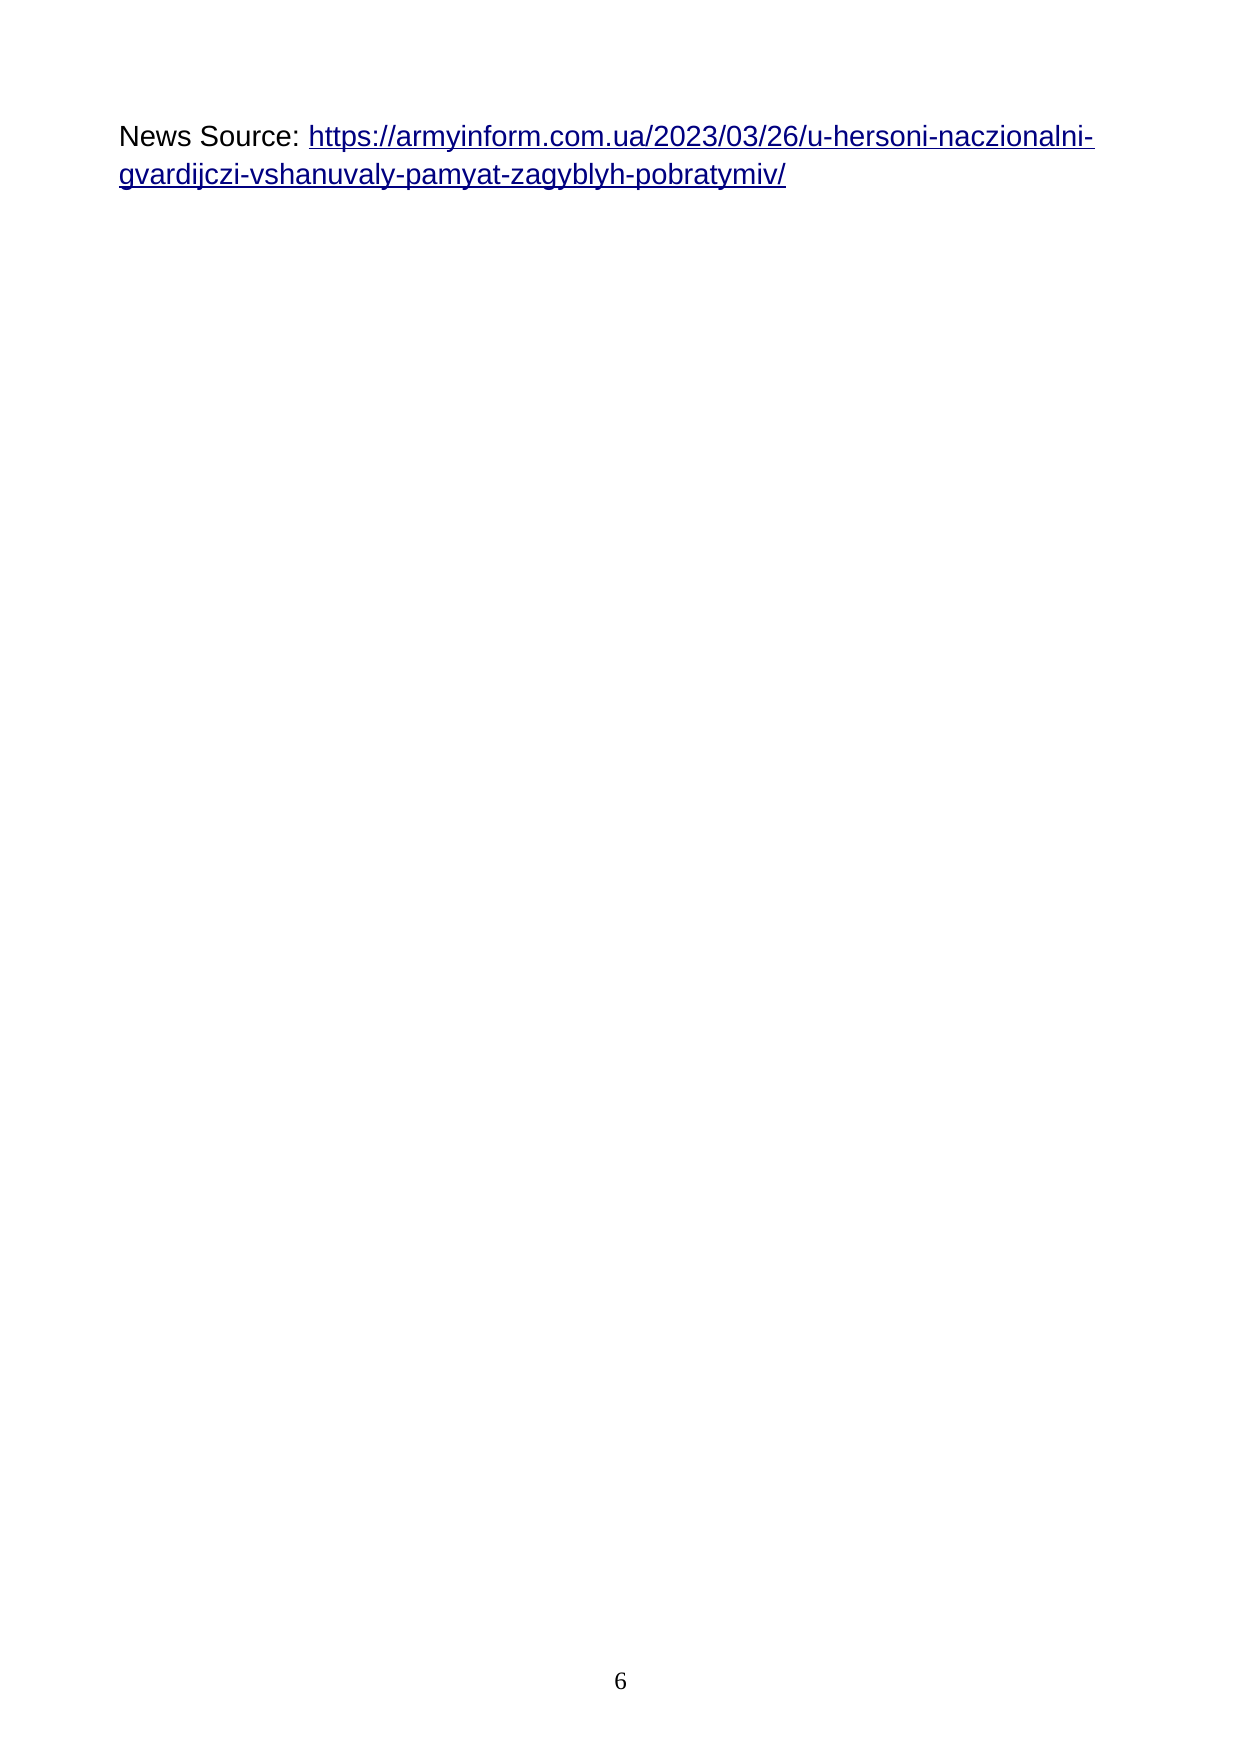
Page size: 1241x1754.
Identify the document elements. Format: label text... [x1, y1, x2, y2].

text News Source: https://armyinform.com.ua/2023/03/26/u-hersoni-naczionalni-gvardijczi-vshanuvaly-pamyat-zagyblyh-pobratymiv/ [118, 118, 1122, 191]
